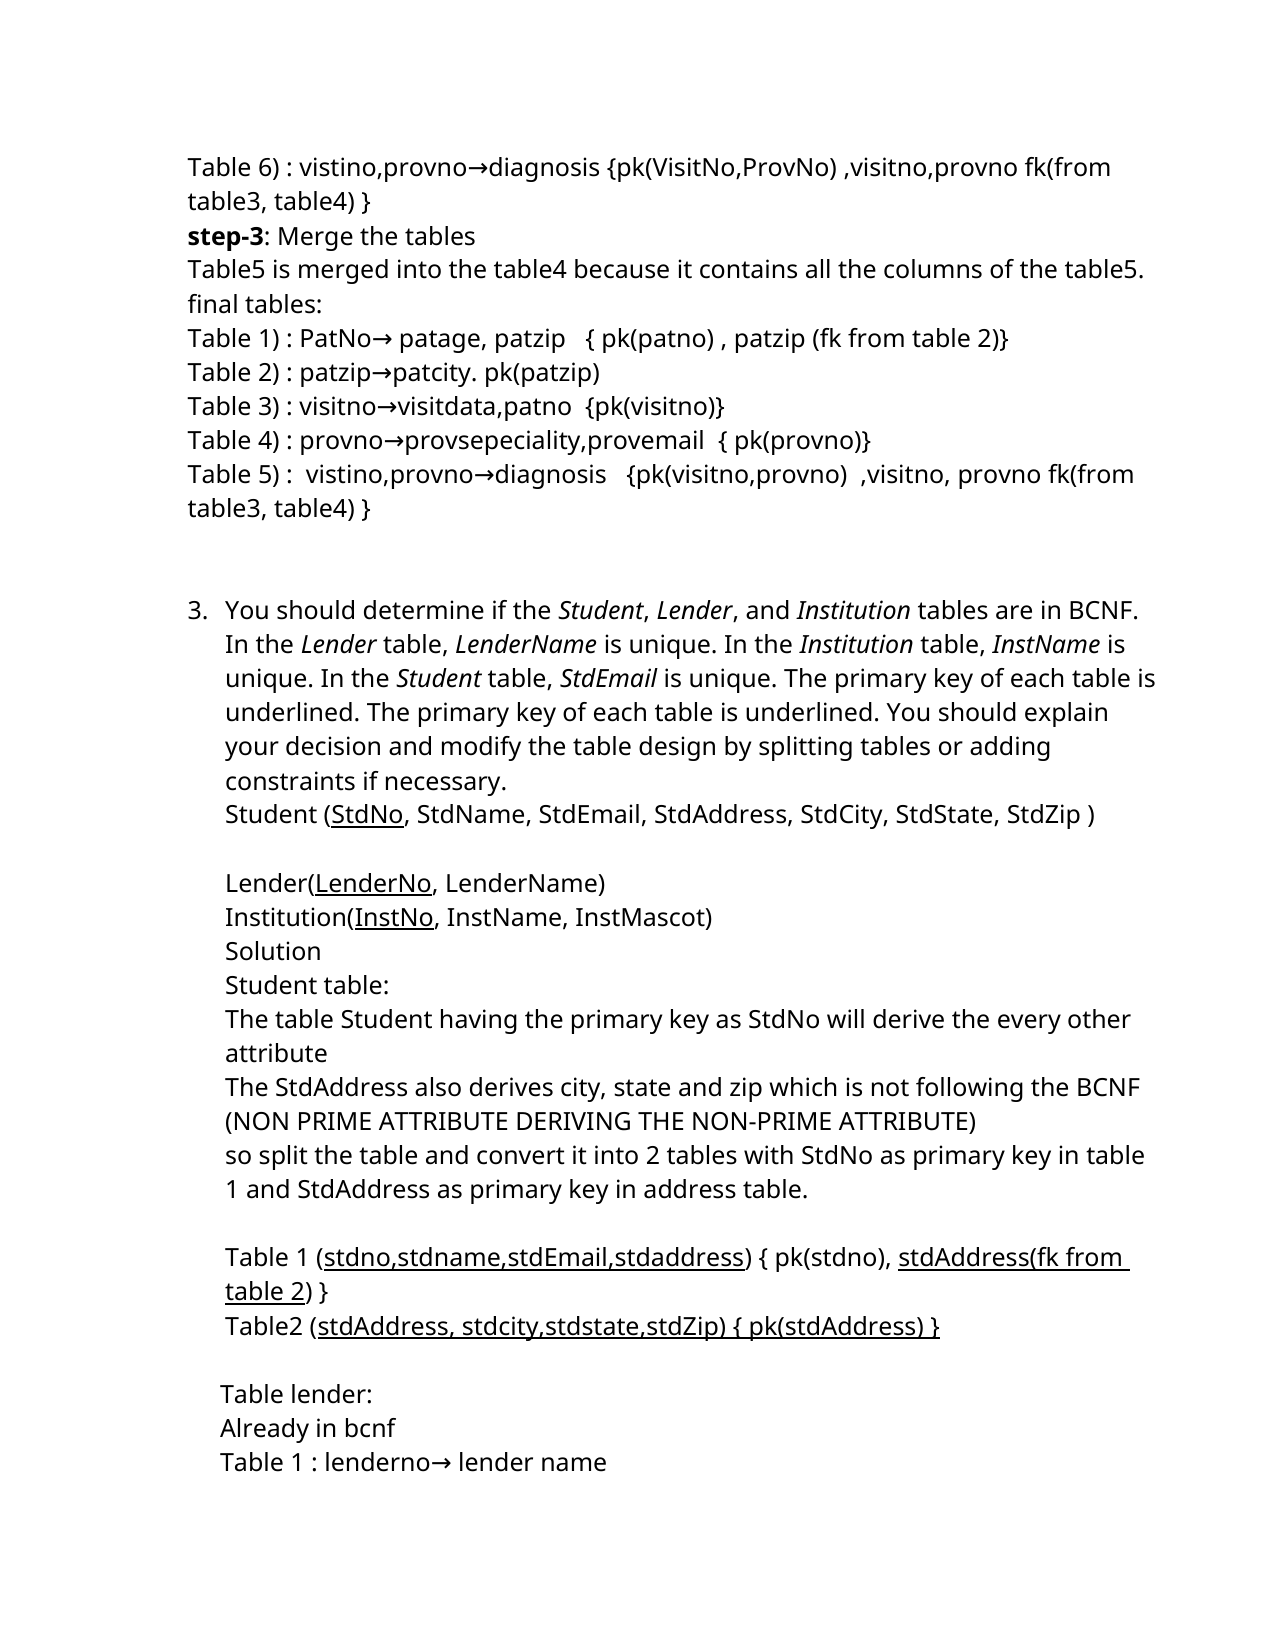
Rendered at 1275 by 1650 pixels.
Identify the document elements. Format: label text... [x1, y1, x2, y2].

text Table5 is merged into the table4 because it contains all the columns of the table5. [187, 252, 1162, 286]
text Solution [225, 933, 1162, 967]
text Table2 (stdAddress, stdcity,stdstate,stdZip) { pk(stdAddress) } [225, 1308, 1162, 1342]
text final tables: [187, 286, 1162, 320]
text Student table: [225, 967, 1162, 1002]
text Table lender: [187, 1376, 1162, 1410]
text Table 6) : vistino,provno→diagnosis {pk(VisitNo,ProvNo) ,visitno,provno fk(from table3, table4) } [187, 150, 1162, 218]
text The StdAddress also derives city, state and zip which is not following the BCNF (NON PRIME ATTRIBUTE DERIVING THE NON-PRIME ATTRIBUTE) [225, 1070, 1162, 1138]
text Table 3) : visitno→visitdata,patno {pk(visitno)} [187, 388, 1162, 422]
text Institution(InstNo, InstName, InstMascot) [225, 899, 1162, 933]
text so split the table and convert it into 2 tables with StdNo as primary key in table 1 and StdAddress as primary key in address table. [225, 1138, 1162, 1206]
text step-3: Merge the tables [187, 218, 1162, 252]
text Lender(LenderNo, LenderName) [225, 865, 1162, 899]
text Table 1 (stdno,stdname,stdEmail,stdaddress) { pk(stdno), stdAddress(fk from table 2) } [225, 1240, 1162, 1308]
text Table 1) : PatNo→ patage, patzip { pk(patno) , patzip (fk from table 2)} [187, 320, 1162, 354]
text The table Student having the primary key as StdNo will derive the every other attribute [225, 1002, 1162, 1070]
list You should determine if the Student, Lender, and Institution tables are in BCNF. In the Lender table, LenderName is unique. In the Institution table, InstName is unique. In the Student table, StdEmail is unique. The primary key of each table is underlined. The primary key of each table is underlined. You should explain your decision and modify the table design by splitting tables or adding constraints if necessary. [187, 593, 1162, 797]
text Table 4) : provno→provsepeciality,provemail { pk(provno)} [187, 422, 1162, 457]
text Table 5) : vistino,provno→diagnosis {pk(visitno,provno) ,visitno, provno fk(from table3, table4) } [187, 457, 1162, 525]
text Already in bcnf [187, 1410, 1162, 1444]
text Student (StdNo, StdName, StdEmail, StdAddress, StdCity, StdState, StdZip ) [225, 797, 1162, 831]
text Table 2) : patzip→patcity. pk(patzip) [187, 354, 1162, 388]
text Table 1 : lenderno→ lender name [187, 1444, 1162, 1478]
